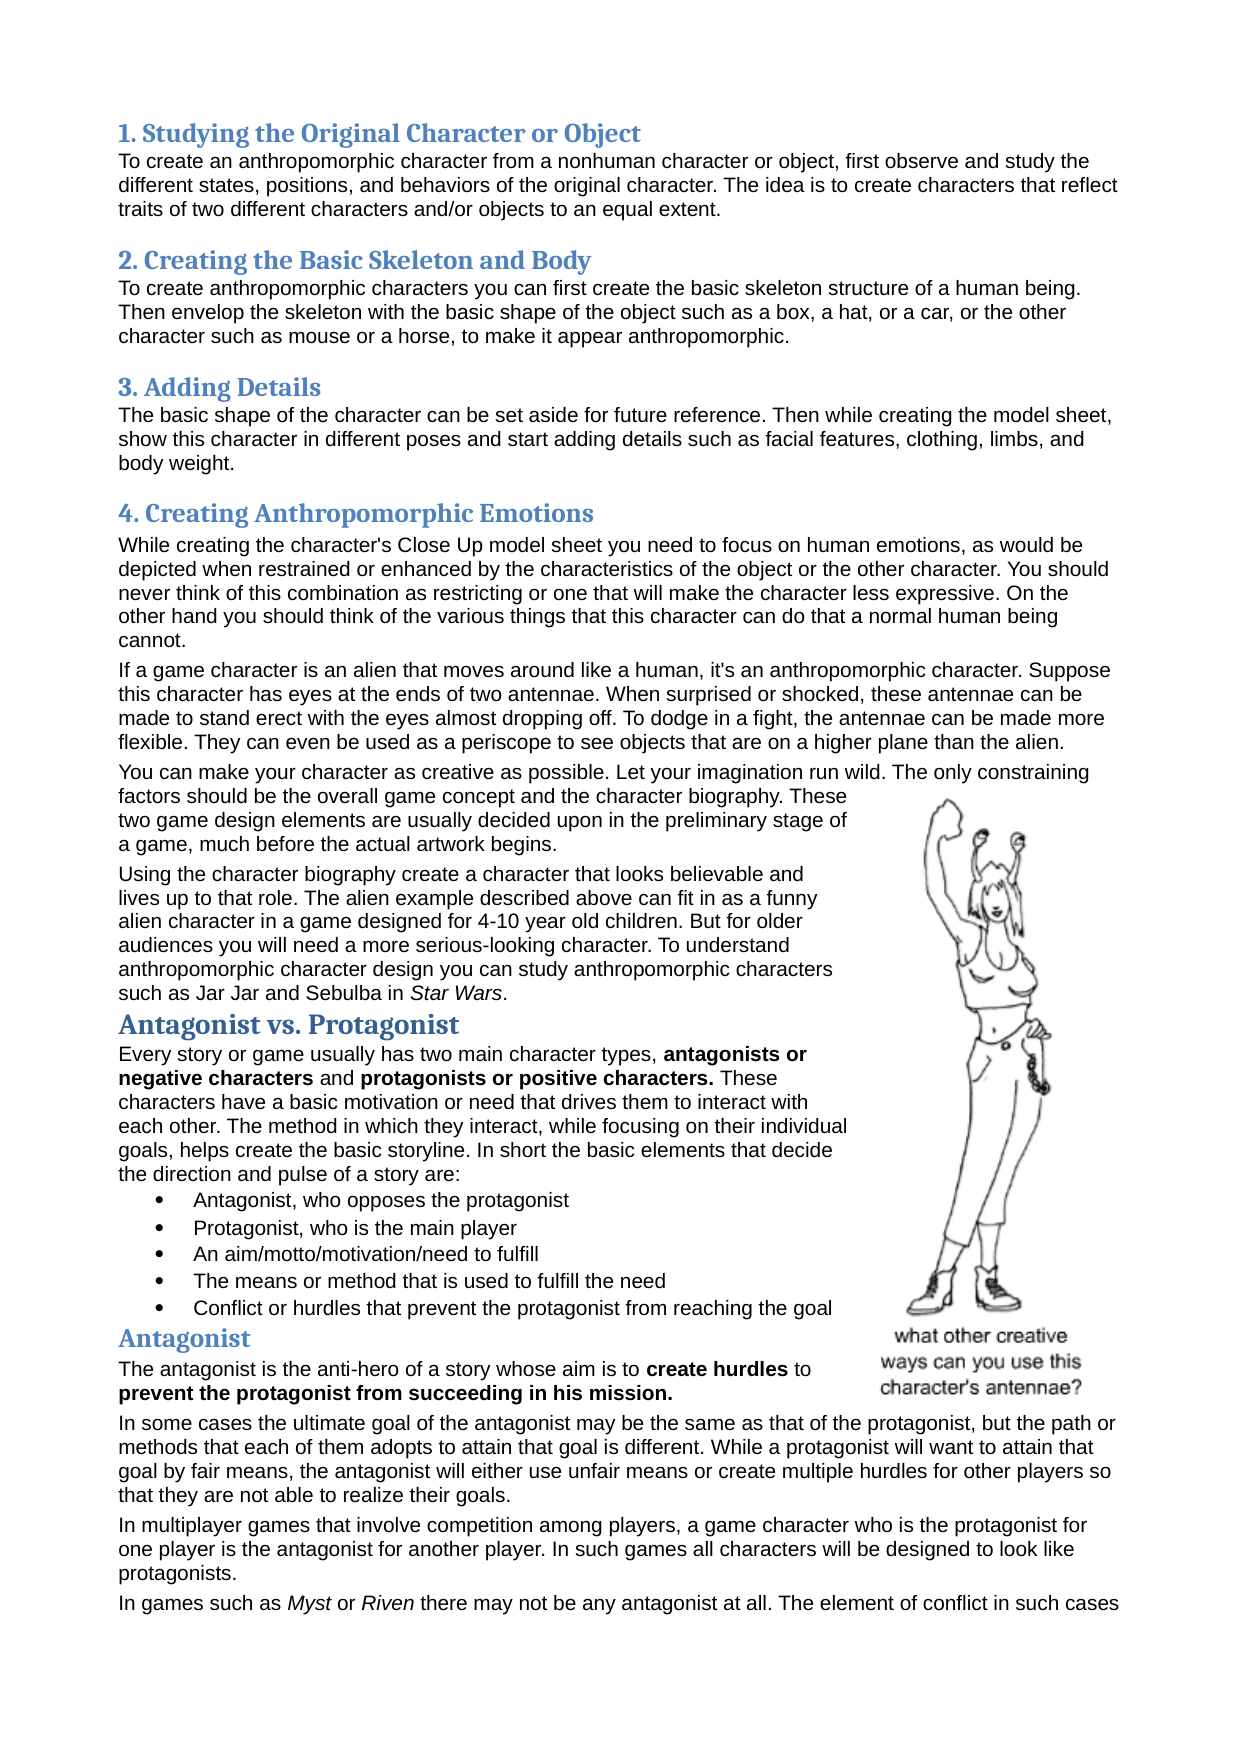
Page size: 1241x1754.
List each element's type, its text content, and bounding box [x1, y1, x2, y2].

subtitle Antagonist [118, 1323, 869, 1354]
subtitle [1094, 1323, 1122, 1354]
text To create an anthropomorphic character from a nonhuman character or object, first observe and study the different states, positions, and behaviors of the original character. The idea is to create characters that reflect traits of two different characters and/or objects to an equal extent. [118, 149, 1122, 221]
subtitle 3. Adding Details [118, 372, 1122, 403]
list Conflict or hurdles that prevent the protagonist from reaching the goal [156, 1296, 869, 1320]
text Using the character biography create a character that looks believable and lives up to that role. The alien example described above can fit in as a funny alien character in a game designed for 4-10 year old children. But for older audiences you will need a more serious-looking character. To understand anthropomorphic character design you can study anthropomorphic characters such as Jar Jar and Sebulba in Star Wars. [118, 861, 869, 1005]
list Protagonist, who is the main player [156, 1215, 869, 1239]
list An aim/motto/motivation/need to fulfill [156, 1242, 869, 1266]
text You can make your character as creative as possible. Let your imagination run wild. The only constraining factors should be the overall game concept and the character biography. These two game design elements are usually decided upon in the preliminary stage of a game, much before the actual artwork begins. [118, 760, 1122, 856]
list Antagonist, who opposes the protagonist [156, 1188, 869, 1212]
text Every story or game usually has two main character types, antagonists or negative characters and protagonists or positive characters. These characters have a basic motivation or need that drives them to interact with each other. The method in which they interact, while focusing on their individual goals, helps create the basic storyline. In short the basic elements that decide the direction and pulse of a story are: [118, 1042, 869, 1185]
subtitle 2. Creating the Basic Skeleton and Body [118, 245, 1122, 276]
list The means or method that is used to fulfill the need [156, 1269, 869, 1293]
text The basic shape of the character can be set aside for future reference. Then while creating the model sheet, show this character in different poses and start adding details such as facial features, clothing, limbs, and body weight. [118, 403, 1122, 475]
text In multiplayer games that involve competition among players, a game character who is the protagonist for one player is the antagonist for another player. In such games all characters will be designed to look like protagonists. [118, 1513, 1122, 1584]
text The antagonist is the anti-hero of a story whose aim is to create hurdles to prevent the protagonist from succeeding in his mission. [118, 1357, 1122, 1405]
subtitle [1094, 1008, 1122, 1042]
picture [869, 791, 1094, 1404]
subtitle 4. Creating Anthropomorphic Emotions [118, 498, 1122, 529]
text If a game character is an alien that moves around like a human, it's an anthropomorphic character. Suppose this character has eyes at the ends of two antennae. When surprised or shocked, these antennae can be made to stand erect with the eyes almost dropping off. To dodge in a fight, the antennae can be made more flexible. They can even be used as a periscope to see objects that are on a higher plane than the alien. [118, 658, 1122, 754]
text In games such as Myst or Riven there may not be any antagonist at all. The element of conflict in such cases [118, 1590, 1122, 1614]
text While creating the character's Close Up model sheet you need to focus on human emotions, as would be depicted when restrained or enhanced by the characteristics of the object or the other character. You should never think of this combination as restricting or one that will make the character less expressive. On the other hand you should think of the various things that this character can do that a normal human being cannot. [118, 532, 1122, 652]
subtitle 1. Studying the Original Character or Object [118, 118, 1122, 149]
text In some cases the ultimate goal of the antagonist may be the same as that of the protagonist, but the path or methods that each of them adopts to attain that goal is different. While a protagonist will want to attain that goal by fair means, the antagonist will either use unfair means or create multiple hurdles for other players so that they are not able to realize their goals. [118, 1411, 1122, 1507]
subtitle Antagonist vs. Protagonist [118, 1008, 869, 1042]
text To create anthropomorphic characters you can first create the basic skeleton structure of a human being. Then envelop the skeleton with the basic shape of the object such as a box, a hat, or a car, or the other character such as mouse or a horse, to make it appear anthropomorphic. [118, 276, 1122, 348]
